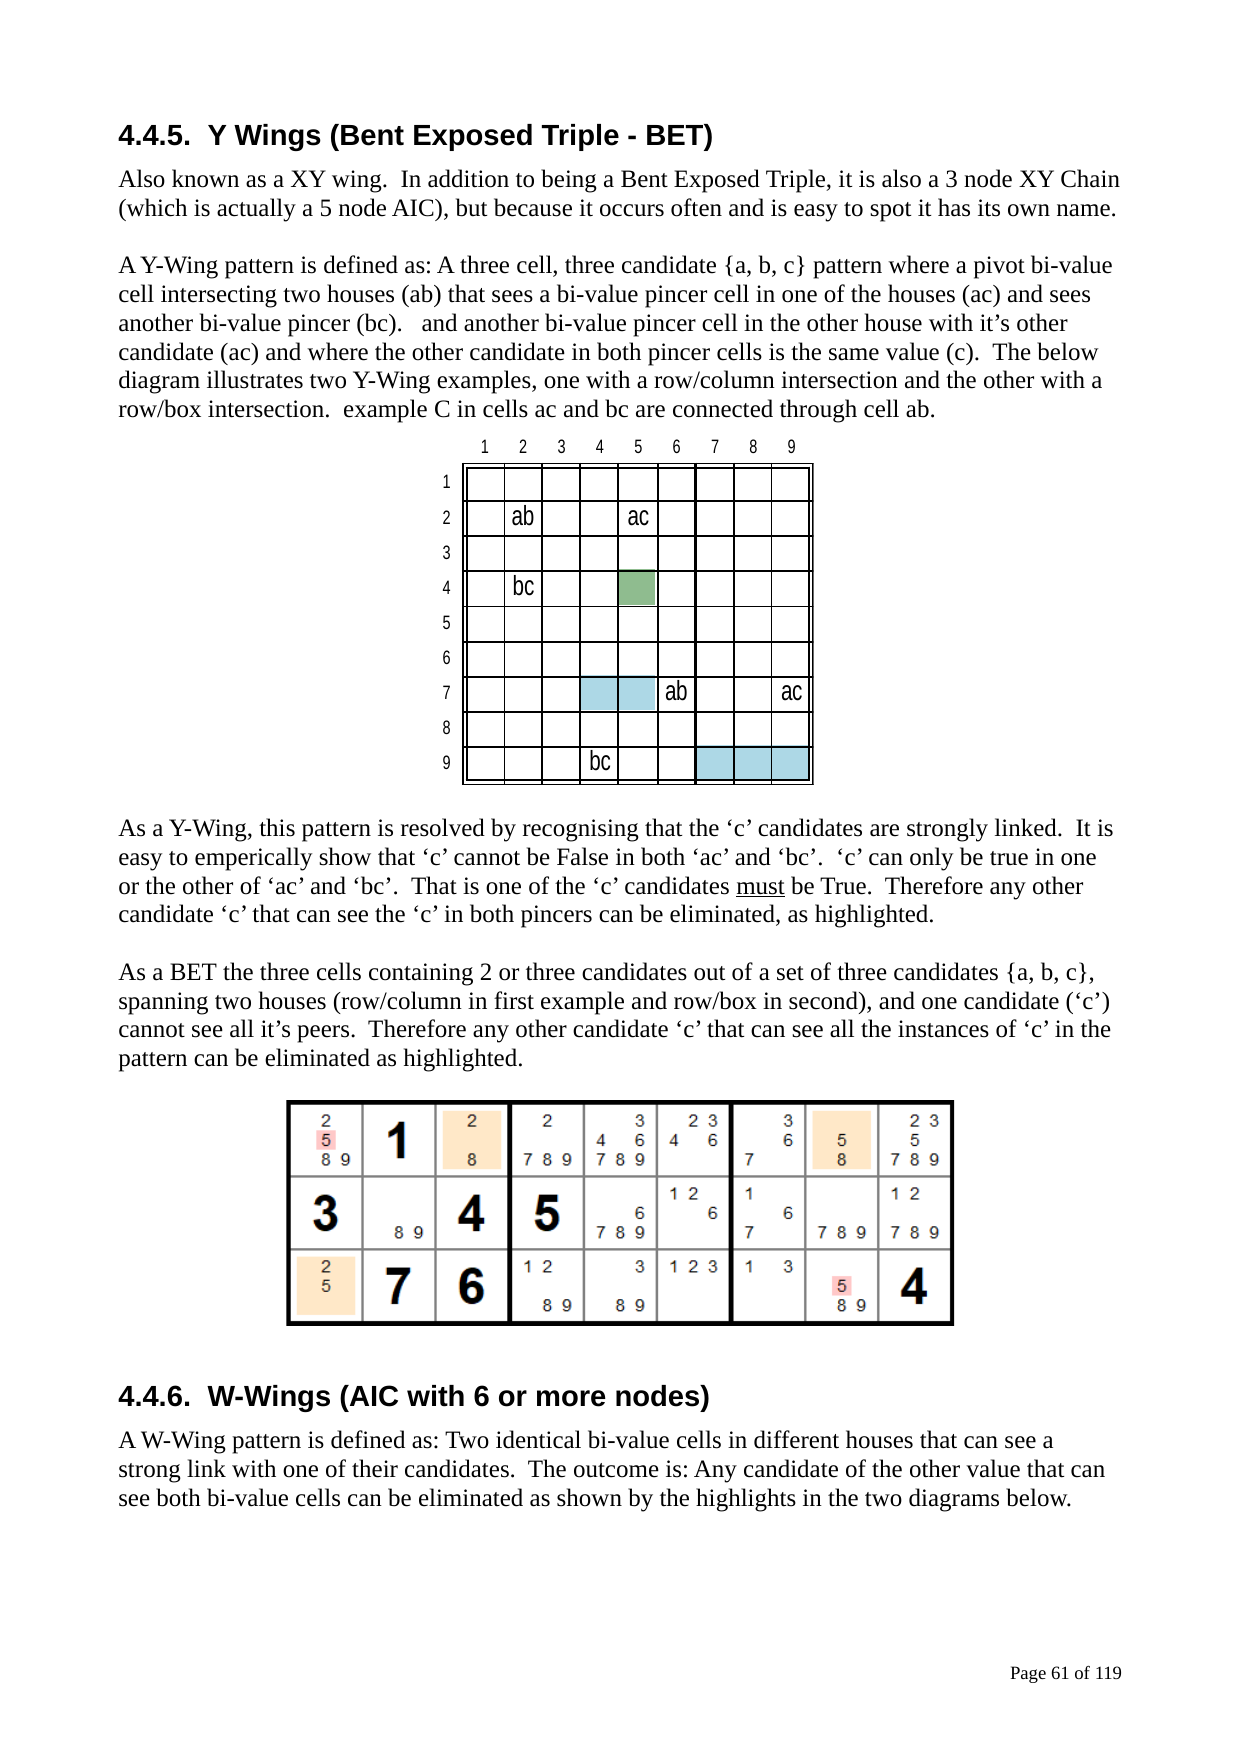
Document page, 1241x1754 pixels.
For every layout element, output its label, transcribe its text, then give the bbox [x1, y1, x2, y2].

picture [286, 1100, 955, 1326]
subtitle Y Wings (Bent Exposed Triple - BET) [118, 118, 1122, 152]
text As a Y-Wing, this pattern is resolved by recognising that the ‘c’ candidates are strongly linked. It is easy to emperically show that ‘c’ cannot be False in both ‘ac’ and ‘bc’. ‘c’ can only be true in one or the other of ‘ac’ and ‘bc’. That is one of the ‘c’ candidates must be True. Therefore any other candidate ‘c’ that can see the ‘c’ in both pincers can be eliminated, as highlighted. [118, 813, 1122, 928]
text A Y-Wing pattern is defined as: A three cell, three candidate {a, b, c} pattern where a pivot bi-value cell intersecting two houses (ab) that sees a bi-value pincer cell in one of the houses (ac) and sees another bi-value pincer (bc). and another bi-value pincer cell in the other house with it’s other candidate (ac) and where the other candidate in both pincer cells is the same value (c). The below diagram illustrates two Y-Wing examples, one with a row/column intersection and the other with a row/box intersection. example C in cells ac and bc are connected through cell ab. [118, 250, 1122, 423]
subtitle W-Wings (AIC with 6 or more nodes) [118, 1379, 1122, 1413]
text A W-Wing pattern is defined as: Two identical bi-value cells in different houses that can see a strong link with one of their candidates. The outcome is: Any candidate of the other value that can see both bi-value cells can be eliminated as shown by the highlights in the two diagrams below. [118, 1425, 1122, 1512]
text Also known as a XY wing. In addition to being a Bent Exposed Triple, it is also a 3 node XY Chain (which is actually a 5 node AIC), but because it occurs often and is easy to spot it has its own name. [118, 164, 1122, 222]
text As a BET the three cells containing 2 or three candidates out of a set of three candidates {a, b, c}, spanning two houses (row/column in first example and row/box in second), and one candidate (‘c’) cannot see all it’s peers. Therefore any other candidate ‘c’ that can see all the instances of ‘c’ in the pattern can be eliminated as highlighted. [118, 957, 1122, 1072]
